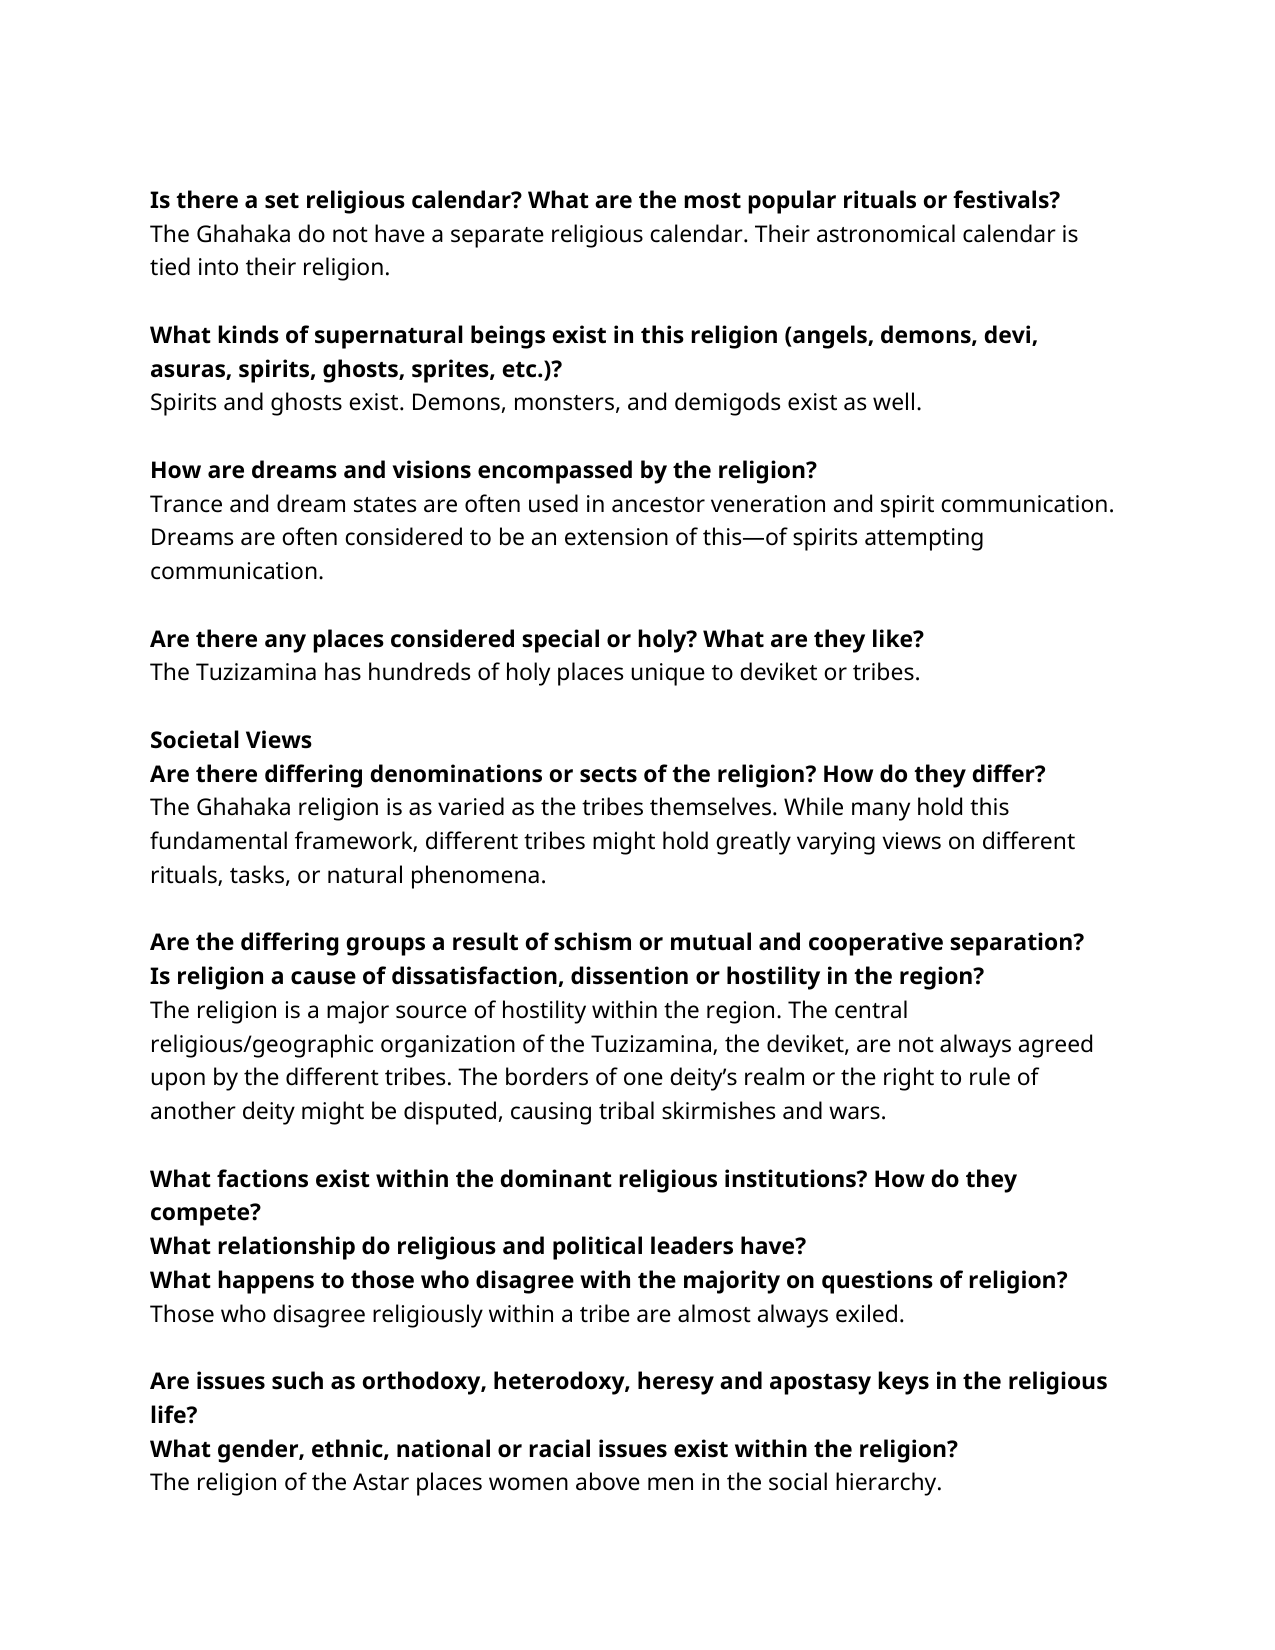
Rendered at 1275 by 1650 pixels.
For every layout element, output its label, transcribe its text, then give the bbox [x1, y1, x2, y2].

text What factions exist within the dominant religious institutions? How do they compete? [150, 1162, 1125, 1227]
text What happens to those who disagree with the majority on questions of religion? Those who disagree religiously within a tribe are almost always exiled. [150, 1264, 1125, 1329]
text How are dreams and visions encompassed by the religion? [150, 420, 1125, 485]
text Are issues such as orthodoxy, heterodoxy, heresy and apostasy keys in the religious life? [150, 1365, 1125, 1430]
text Are the differing groups a result of schism or mutual and cooperative separation? [150, 892, 1125, 957]
text Spirits and ghosts exist. Demons, monsters, and demigods exist as well. [150, 386, 1125, 417]
text Is there a set religious calendar? What are the most popular rituals or festivals? The Ghahaka do not have a separate religious calendar. Their astronomical calendar is tied into their religion. [150, 184, 1125, 282]
text What gender, ethnic, national or racial issues exist within the religion? The religion of the Astar places women above men in the social hierarchy. [150, 1432, 1125, 1497]
text What relationship do religious and political leaders have? [150, 1230, 1125, 1261]
text Is religion a cause of dissatisfaction, dissention or hostility in the region? The religion is a major source of hostility within the region. The central religious/geographic organization of the Tuzizamina, the deviket, are not always agreed upon by the different tribes. The borders of one deity’s realm or the right to rule of another deity might be disputed, causing tribal skirmishes and wars. [150, 960, 1125, 1126]
text The Ghahaka religion is as varied as the tribes themselves. While many hold this fundamental framework, different tribes might hold greatly varying views on different rituals, tasks, or natural phenomena. [150, 791, 1125, 890]
text What kinds of supernatural beings exist in this religion (angels, demons, devi, asuras, spirits, ghosts, sprites, etc.)? [150, 319, 1125, 384]
text Are there any places considered special or holy? What are they like? The Tuzizamina has hundreds of holy places unique to deviket or tribes. [150, 622, 1125, 687]
text Are there differing denominations or sects of the religion? How do they differ? [150, 757, 1125, 789]
text Societal Views [150, 724, 1125, 755]
text Trance and dream states are often used in ancestor veneration and spirit communication. Dreams are often considered to be an extension of this—of spirits attempting communication. [150, 487, 1125, 586]
